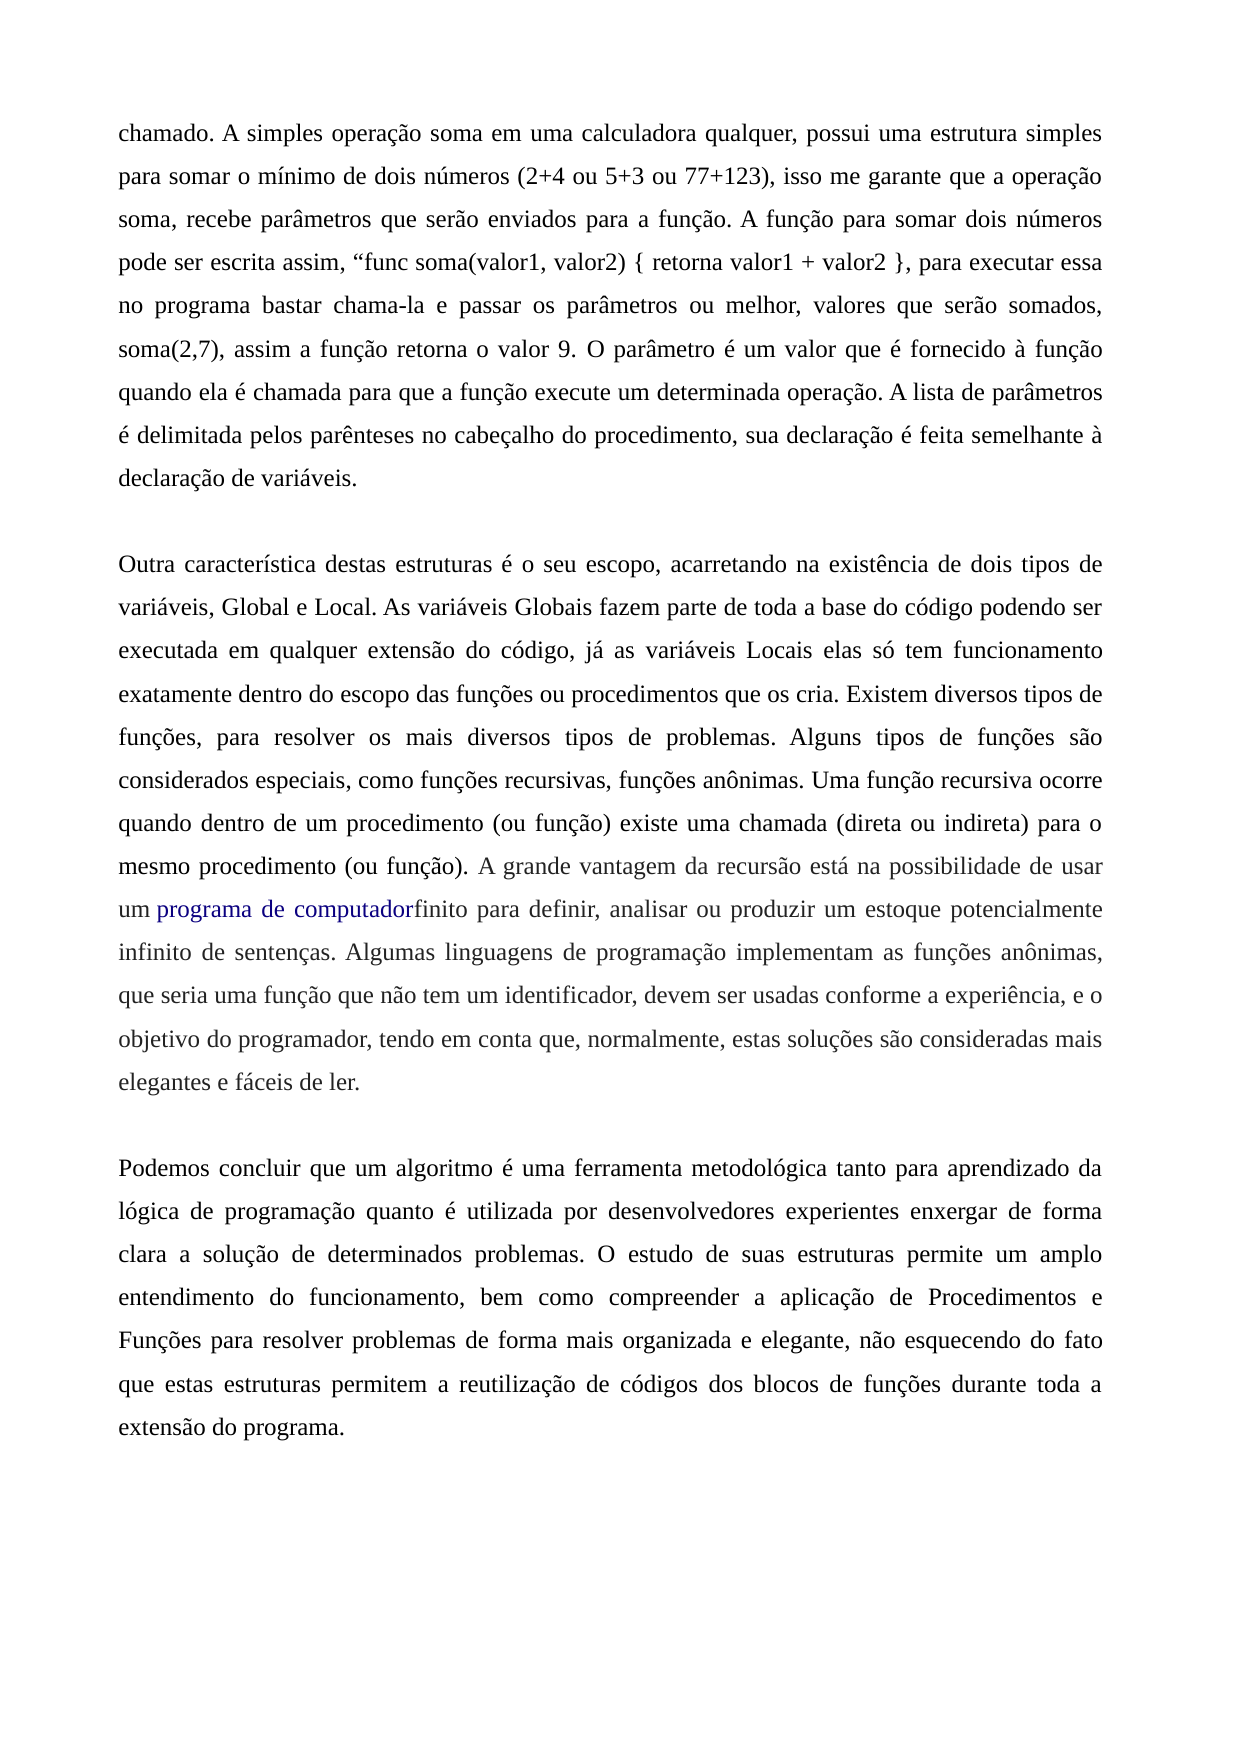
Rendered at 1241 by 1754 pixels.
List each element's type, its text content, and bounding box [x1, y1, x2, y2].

text Outra característica destas estruturas é o seu escopo, acarretando na existência de dois tipos de variáveis, Global e Local. As variáveis Globais fazem parte de toda a base do código podendo ser executada em qualquer extensão do código, já as variáveis Locais elas só tem funcionamento exatamente dentro do escopo das funções ou procedimentos que os cria. Existem diversos tipos de funções, para resolver os mais diversos tipos de problemas. Alguns tipos de funções são considerados especiais, como funções recursivas, funções anônimas. Uma função recursiva ocorre quando dentro de um procedimento (ou função) existe uma chamada (direta ou indireta) para o mesmo procedimento (ou função). A grande vantagem da recursão está na possibilidade de usar um programa de computadorfinito para definir, analisar ou produzir um estoque potencialmente infinito de sentenças. Algumas linguagens de programação implementam as funções anônimas, que seria uma função que não tem um identificador, devem ser usadas conforme a experiência, e o objetivo do programador, tendo em conta que, normalmente, estas soluções são consideradas mais elegantes e fáceis de ler. [118, 549, 1104, 1096]
text Podemos concluir que um algoritmo é uma ferramenta metodológica tanto para aprendizado da lógica de programação quanto é utilizada por desenvolvedores experientes enxergar de forma clara a solução de determinados problemas. O estudo de suas estruturas permite um amplo entendimento do funcionamento, bem como compreender a aplicação de Procedimentos e Funções para resolver problemas de forma mais organizada e elegante, não esquecendo do fato que estas estruturas permitem a reutilização de códigos dos blocos de funções durante toda a extensão do programa. [118, 1153, 1104, 1441]
text chamado. A simples operação soma em uma calculadora qualquer, possui uma estrutura simples para somar o mínimo de dois números (2+4 ou 5+3 ou 77+123), isso me garante que a operação soma, recebe parâmetros que serão enviados para a função. A função para somar dois números pode ser escrita assim, “func soma(valor1, valor2) { retorna valor1 + valor2 }, para executar essa no programa bastar chama-la e passar os parâmetros ou melhor, valores que serão somados, soma(2,7), assim a função retorna o valor 9. O parâmetro é um valor que é fornecido à função quando ela é chamada para que a função execute um determinada operação. A lista de parâmetros é delimitada pelos parênteses no cabeçalho do procedimento, sua declaração é feita semelhante à declaração de variáveis. [118, 118, 1104, 492]
